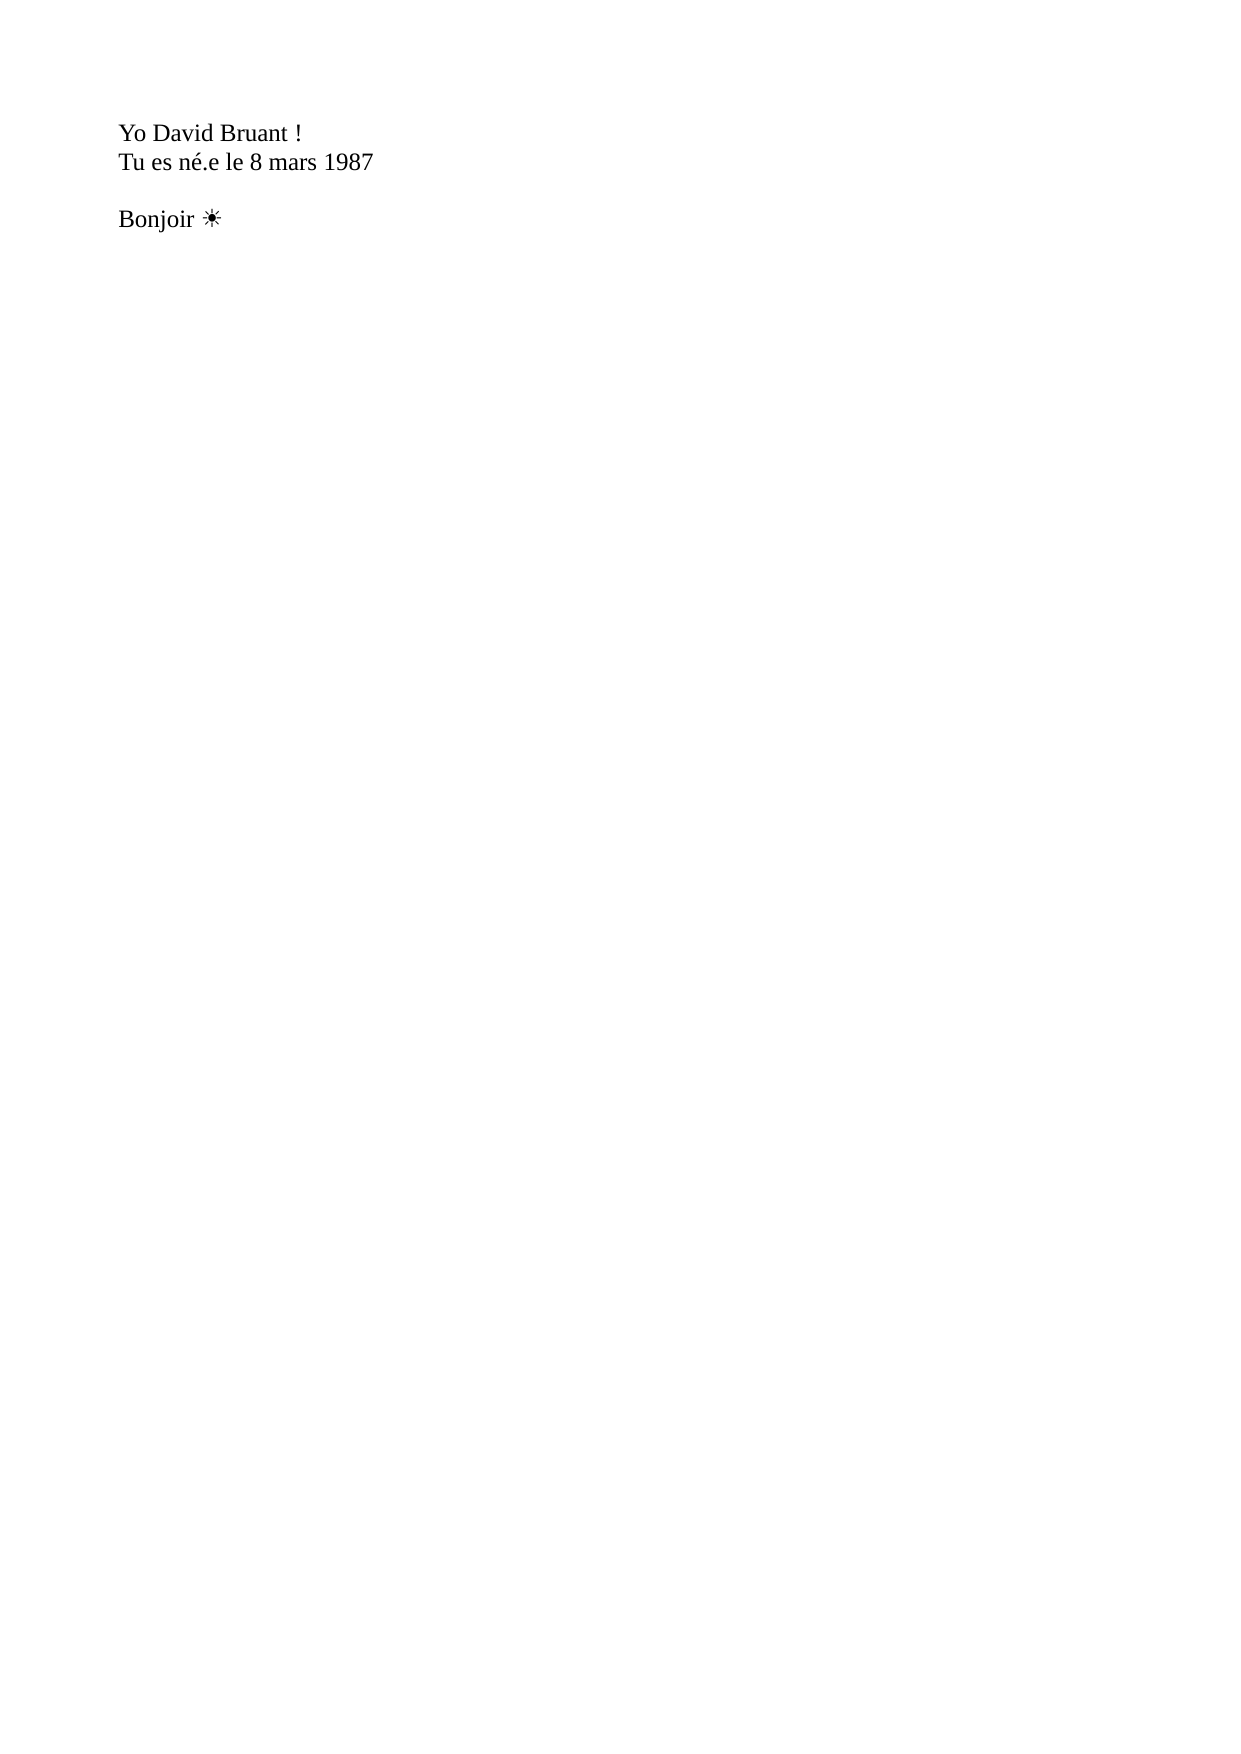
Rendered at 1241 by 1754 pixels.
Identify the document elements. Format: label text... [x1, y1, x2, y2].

text Yo David Bruant ! [118, 118, 1122, 147]
text Bonjoir ☀️ [118, 204, 1122, 233]
text Tu es né.e le 8 mars 1987 [118, 147, 1122, 176]
